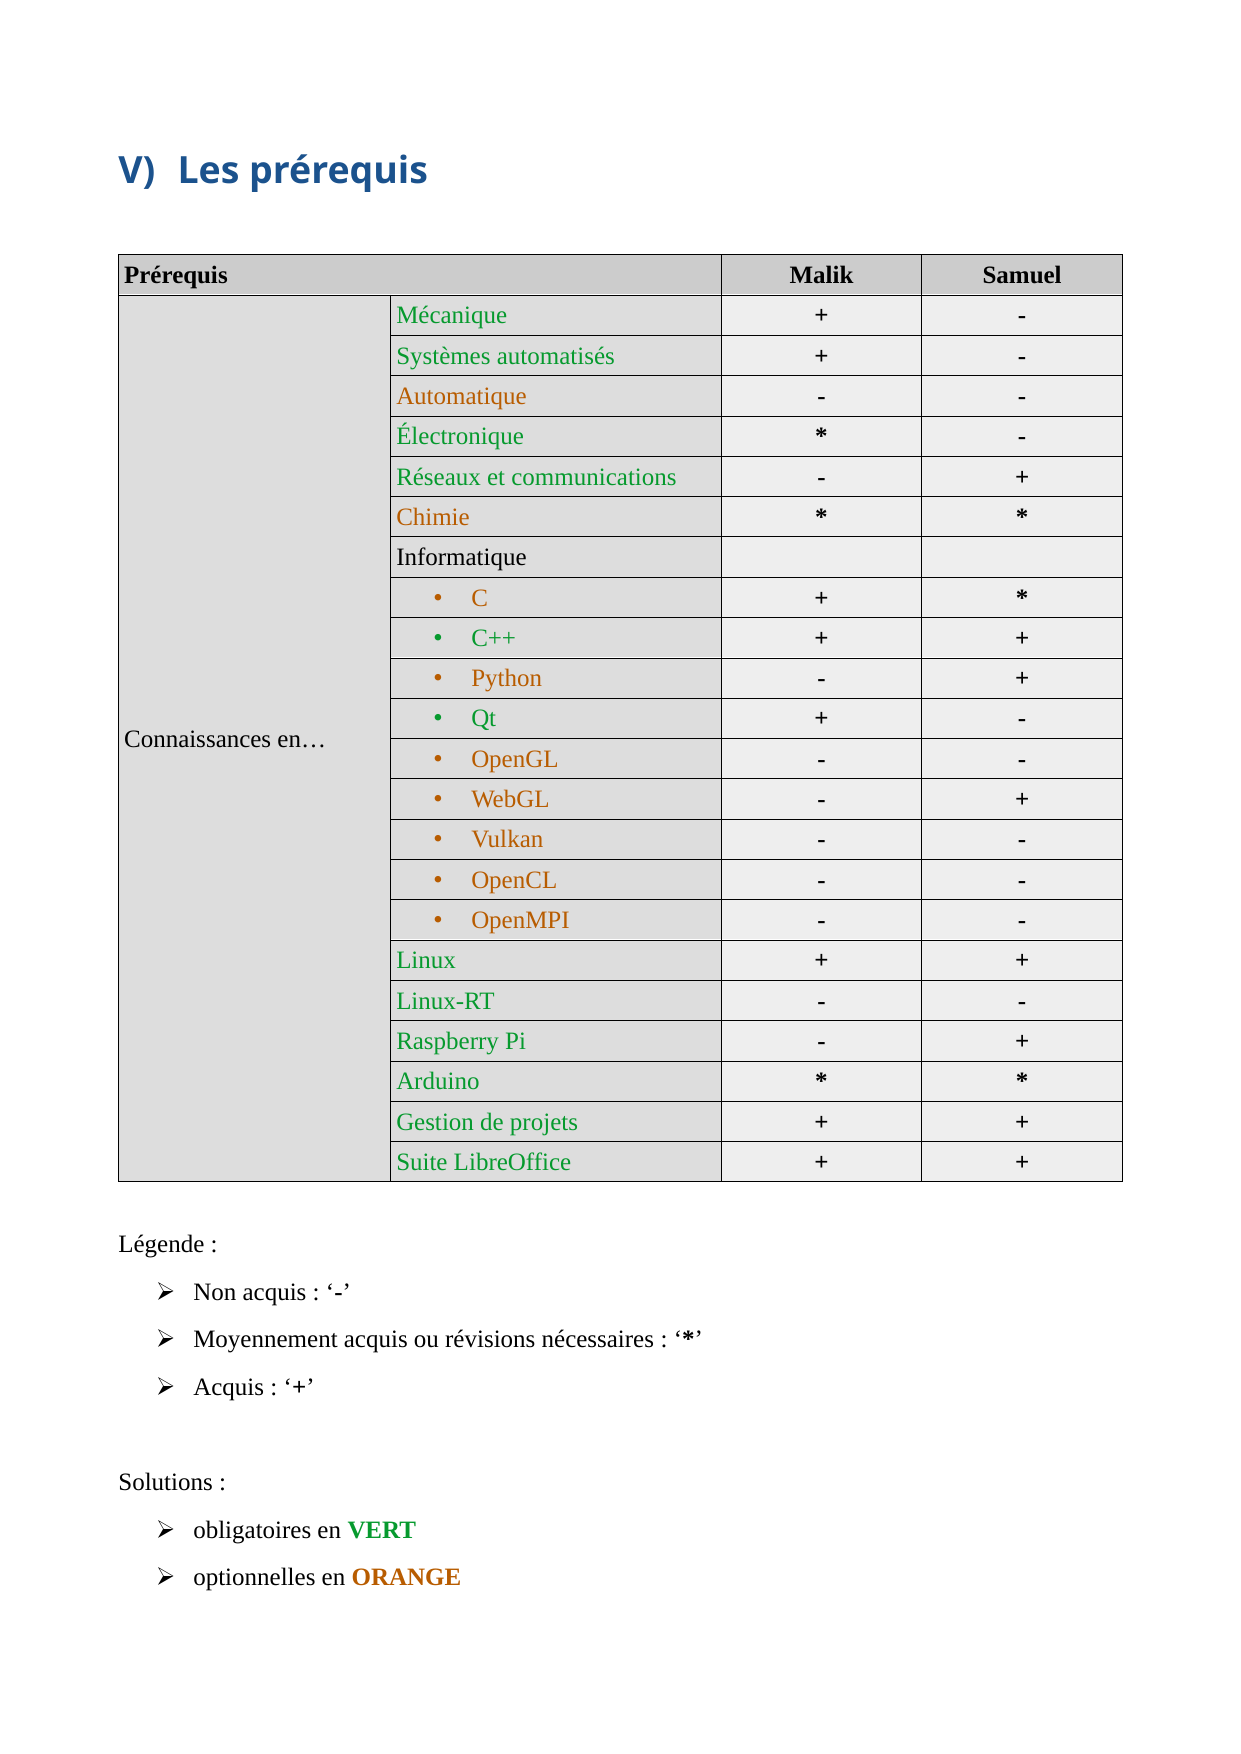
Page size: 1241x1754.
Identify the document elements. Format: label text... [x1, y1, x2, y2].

table_cell Linux-RT [391, 981, 721, 1020]
table_cell - [922, 739, 1122, 778]
table_cell C++ [391, 618, 721, 657]
list obligatoires en VERT [156, 1515, 1122, 1543]
table_cell - [722, 739, 921, 778]
text Légende : [118, 1229, 1122, 1258]
table_header Samuel [922, 255, 1122, 294]
table_cell * [722, 497, 921, 536]
table_cell + [722, 1102, 921, 1141]
table_cell Électronique [391, 417, 721, 456]
table_cell - [722, 820, 921, 859]
table_cell C [391, 578, 721, 617]
list Non acquis : ‘-’ [156, 1277, 1122, 1306]
table_cell - [722, 376, 921, 416]
subtitle Les prérequis [118, 143, 1122, 194]
table_cell [722, 537, 921, 577]
table_cell [922, 537, 1122, 577]
table_cell Chimie [391, 497, 721, 536]
table_cell + [722, 1142, 921, 1181]
table_cell Mécanique [391, 296, 721, 335]
list Acquis : ‘+’ [156, 1372, 1122, 1401]
table_cell OpenCL [391, 860, 721, 899]
list Moyennement acquis ou révisions nécessaires : ‘*’ [156, 1324, 1122, 1353]
table_cell Raspberry Pi [391, 1021, 721, 1061]
table_cell Réseaux et communications [391, 457, 721, 496]
table_cell + [922, 1142, 1122, 1181]
table_cell + [922, 618, 1122, 657]
table_cell - [922, 296, 1122, 335]
table_cell - [922, 376, 1122, 416]
table_cell - [722, 457, 921, 496]
table_cell OpenGL [391, 739, 721, 778]
table_cell + [722, 941, 921, 980]
table_cell - [922, 820, 1122, 859]
table_cell * [922, 497, 1122, 536]
table_cell Systèmes automatisés [391, 336, 721, 375]
table_cell WebGL [391, 779, 721, 819]
table_header Malik [722, 255, 921, 294]
table_cell + [922, 1021, 1122, 1061]
table_cell * [722, 417, 921, 456]
table_cell Qt [391, 699, 721, 738]
table_cell Python [391, 659, 721, 698]
table_cell Suite LibreOffice [391, 1142, 721, 1181]
table_cell * [722, 1062, 921, 1101]
table_cell + [722, 578, 921, 617]
table_cell - [922, 336, 1122, 375]
table_cell - [722, 779, 921, 819]
table_cell * [922, 578, 1122, 617]
text Solutions : [118, 1467, 1122, 1496]
table_cell - [922, 417, 1122, 456]
table_cell - [722, 981, 921, 1020]
table_cell - [722, 860, 921, 899]
table_cell + [722, 336, 921, 375]
table_header Prérequis [119, 255, 721, 294]
table_cell + [922, 1102, 1122, 1141]
table_cell + [722, 618, 921, 657]
table_cell + [922, 457, 1122, 496]
table_cell - [722, 1021, 921, 1061]
table_cell OpenMPI [391, 900, 721, 939]
table_cell + [722, 296, 921, 335]
table_cell - [922, 699, 1122, 738]
table_cell - [722, 659, 921, 698]
table_cell Gestion de projets [391, 1102, 721, 1141]
table_cell + [722, 699, 921, 738]
table_cell Informatique [391, 537, 721, 577]
table_cell + [922, 941, 1122, 980]
list optionnelles en ORANGE [156, 1562, 1122, 1591]
table_cell Connaissances en… [119, 296, 390, 1181]
table_cell * [922, 1062, 1122, 1101]
table_cell Linux [391, 941, 721, 980]
table_cell Arduino [391, 1062, 721, 1101]
table_cell - [722, 900, 921, 939]
table_cell - [922, 981, 1122, 1020]
table_cell Automatique [391, 376, 721, 416]
table_cell + [922, 779, 1122, 819]
table_cell Vulkan [391, 820, 721, 859]
table_cell + [922, 659, 1122, 698]
table_cell - [922, 900, 1122, 939]
table_cell - [922, 860, 1122, 899]
